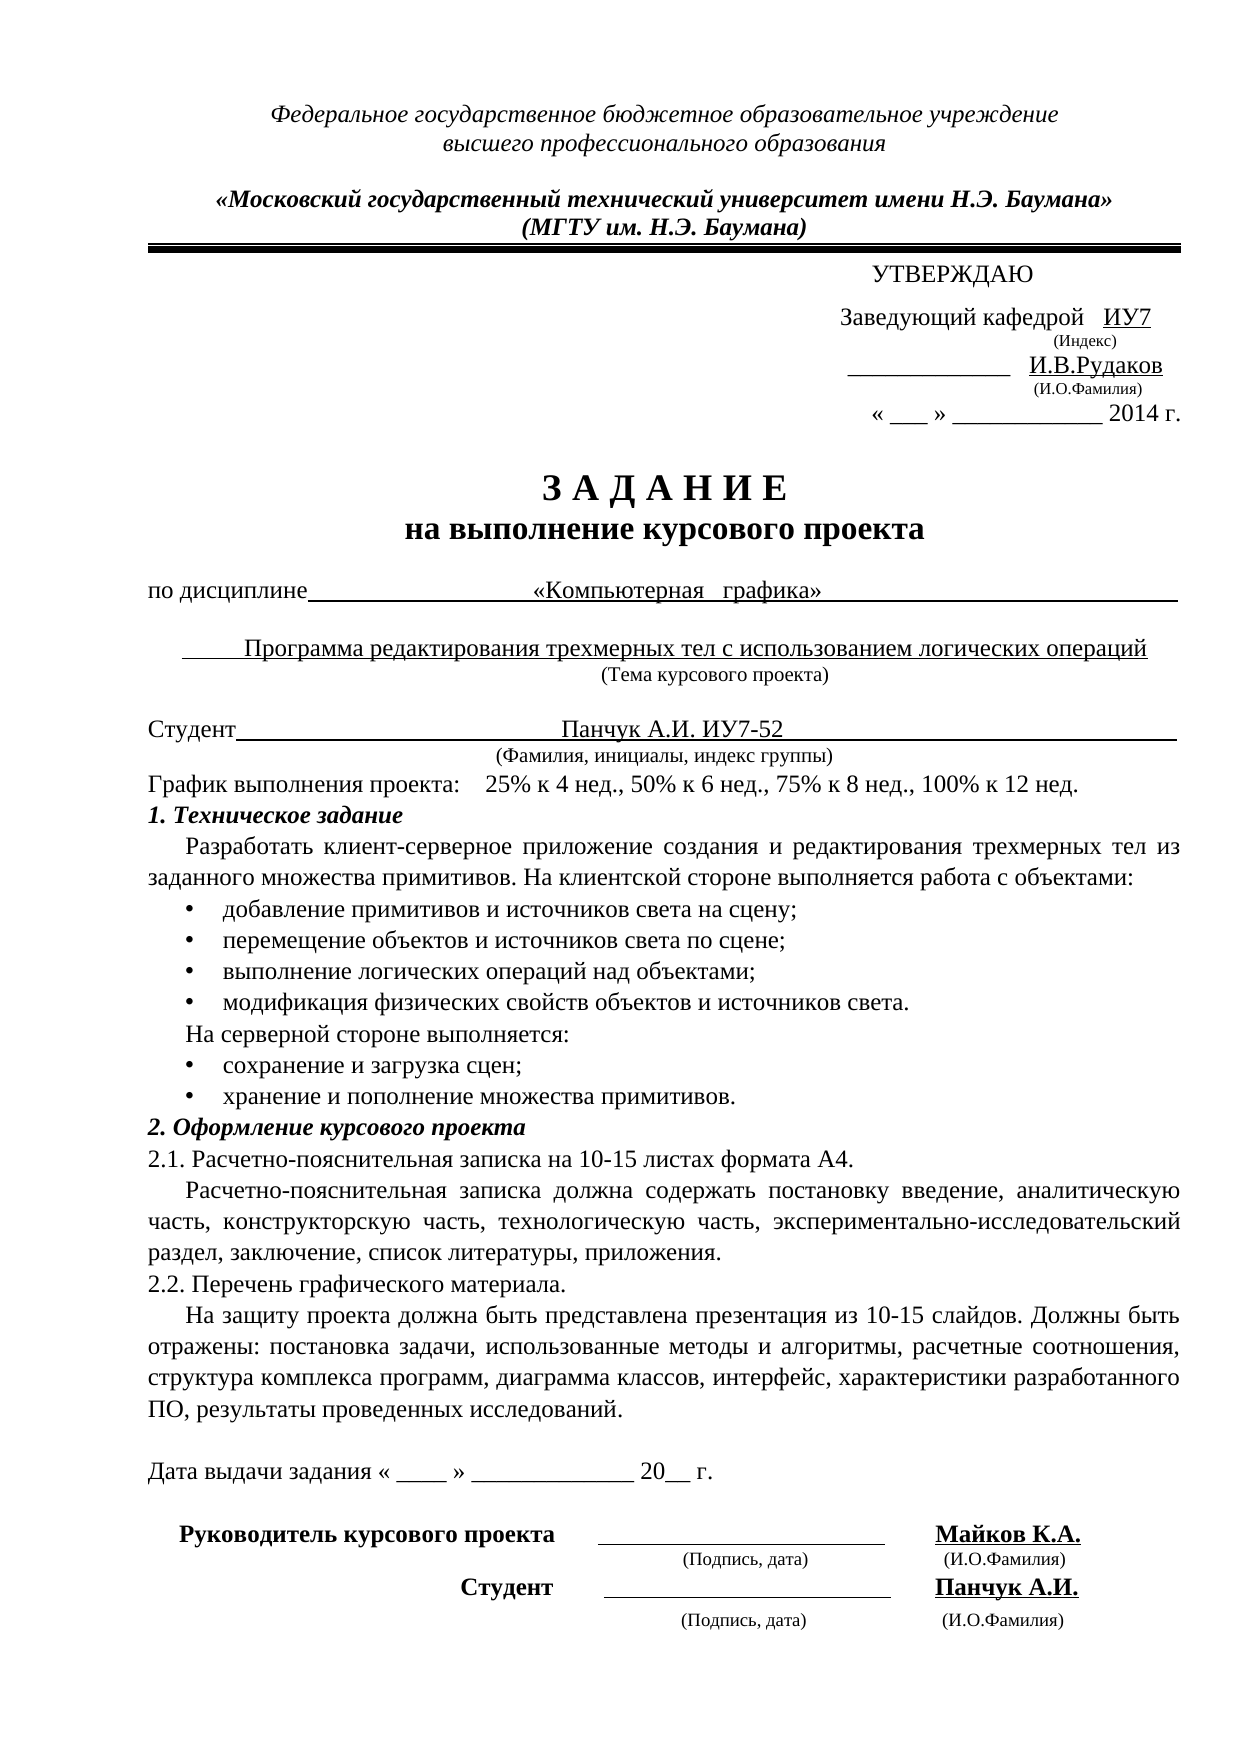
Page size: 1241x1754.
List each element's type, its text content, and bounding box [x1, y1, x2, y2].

text 2.2. Перечень графического материала. [148, 1267, 1181, 1298]
list добавление примитивов и источников света на сцену; [185, 892, 1181, 923]
text Руководитель курсового проекта Майков К.А. [148, 1517, 1181, 1548]
text «Московский государственный технический университет имени Н.Э. Баумана» (МГТУ им. Н.Э. Баумана) [148, 184, 1181, 243]
list перемещение объектов и источников света по сцене; [185, 923, 1181, 954]
text Расчетно-пояснительная записка должна содержать постановку введение, аналитическую часть, конструкторскую часть, технологическую часть, экспериментально-исследовательский раздел, заключение, список литературы, приложения. [148, 1173, 1181, 1267]
text (Индекс) [148, 331, 1167, 350]
list выполнение логических операций над объектами; [185, 954, 1181, 986]
text Дата выдачи задания « ____ » _____________ 20__ г. [148, 1454, 1181, 1486]
text УТВЕРЖДАЮ [148, 259, 1033, 288]
text Студент Панчук А.И. ИУ7-52 [148, 714, 1181, 743]
text Разработать клиент-серверное приложение создания и редактирования трехмерных тел из заданного множества примитивов. На клиентской стороне выполняется работа с объектами: [148, 829, 1181, 892]
text на выполнение курсового проекта [148, 508, 1181, 546]
text 1. Техническое задание [148, 798, 1181, 829]
list хранение и пополнение множества примитивов. [185, 1079, 1181, 1111]
text ЗАДАНИЕ [148, 465, 1181, 508]
text (И.О.Фамилия) [148, 379, 1181, 398]
text Заведующий кафедрой ИУ7 [148, 302, 1181, 331]
text На серверной стороне выполняется: [148, 1017, 1181, 1048]
text высшего профессионального образования [148, 128, 1181, 157]
text Федеральное государственное бюджетное образовательное учреждение [148, 99, 1181, 128]
text _____________ И.В.Рудаков [148, 350, 1181, 379]
text (Тема курсового проекта) [148, 661, 1181, 686]
text 2. Оформление курсового проекта [148, 1111, 1181, 1142]
text Программа редактирования трехмерных тел с использованием логических операций [148, 633, 1181, 661]
text (Подпись, дата) (И.О.Фамилия) [148, 1601, 1181, 1632]
text « ___ » ____________ 2014 г. [148, 398, 1181, 427]
text по дисциплине «Компьютерная графика» [148, 575, 1181, 604]
list модификация физических свойств объектов и источников света. [185, 986, 1181, 1017]
text Студент Панчук А.И. [148, 1570, 1181, 1601]
text 2.1. Расчетно-пояснительная записка на 10-15 листах формата А4. [148, 1142, 1181, 1173]
list сохранение и загрузка сцен; [185, 1048, 1181, 1079]
text (Подпись, дата) (И.О.Фамилия) [148, 1548, 1122, 1570]
text На защиту проекта должна быть представлена презентация из 10-15 слайдов. Должны быть отражены: постановка задачи, использованные методы и алгоритмы, расчетные соотношения, структура комплекса программ, диаграмма классов, интерфейс, характеристики разработанного ПО, результаты проведенных исследований. [148, 1298, 1181, 1423]
text График выполнения проекта: 25% к 4 нед., 50% к 6 нед., 75% к 8 нед., 100% к 12 нед. [148, 767, 1181, 798]
text (Фамилия, инициалы, индекс группы) [148, 743, 1181, 767]
